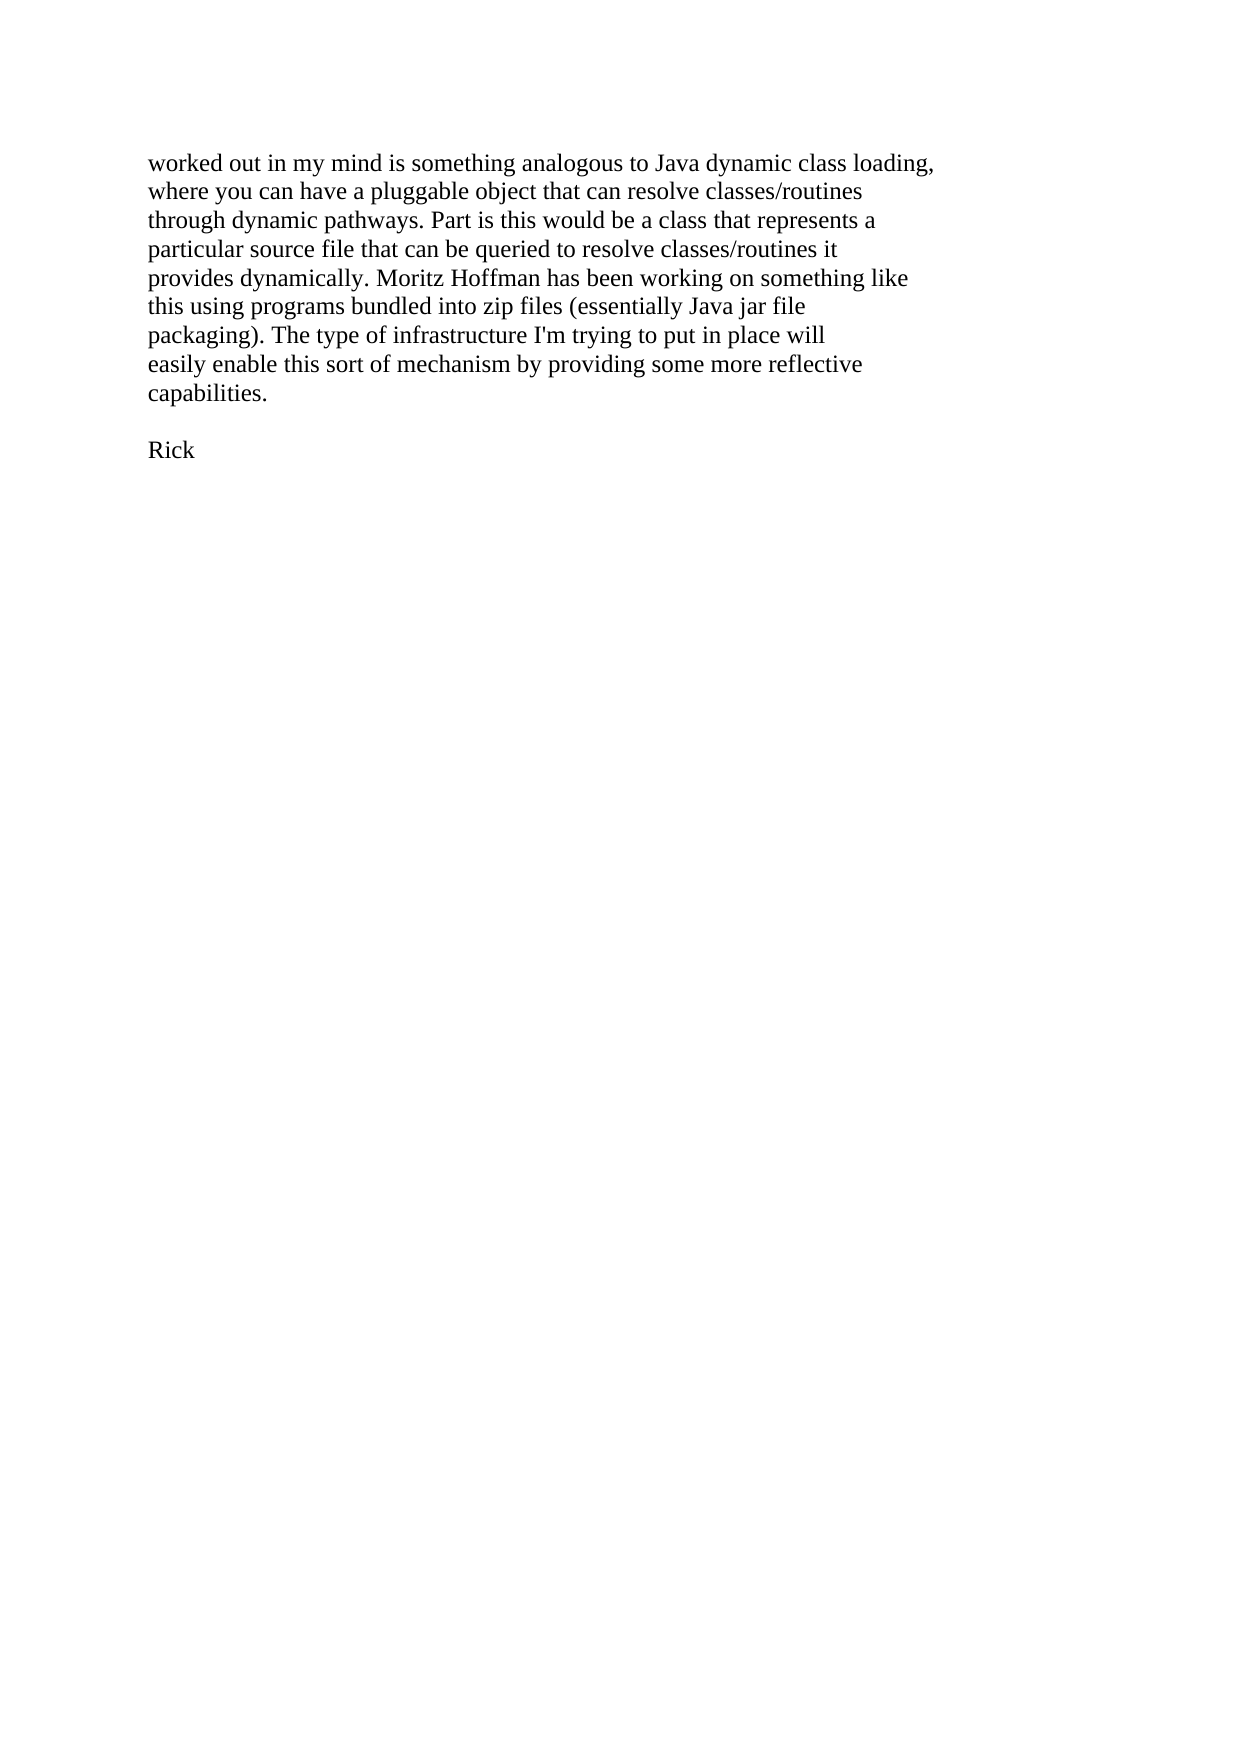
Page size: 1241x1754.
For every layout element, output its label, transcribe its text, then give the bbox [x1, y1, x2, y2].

text worked out in my mind is something analogous to Java dynamic class loading, where you can have a pluggable object that can resolve classes/routines through dynamic pathways. Part is this would be a class that represents a particular source file that can be queried to resolve classes/routines it provides dynamically. Moritz Hoffman has been working on something like this using programs bundled into zip files (essentially Java jar file packaging). The type of infrastructure I'm trying to put in place will easily enable this sort of mechanism by providing some more reflective capabilities. Rick [148, 148, 1093, 464]
